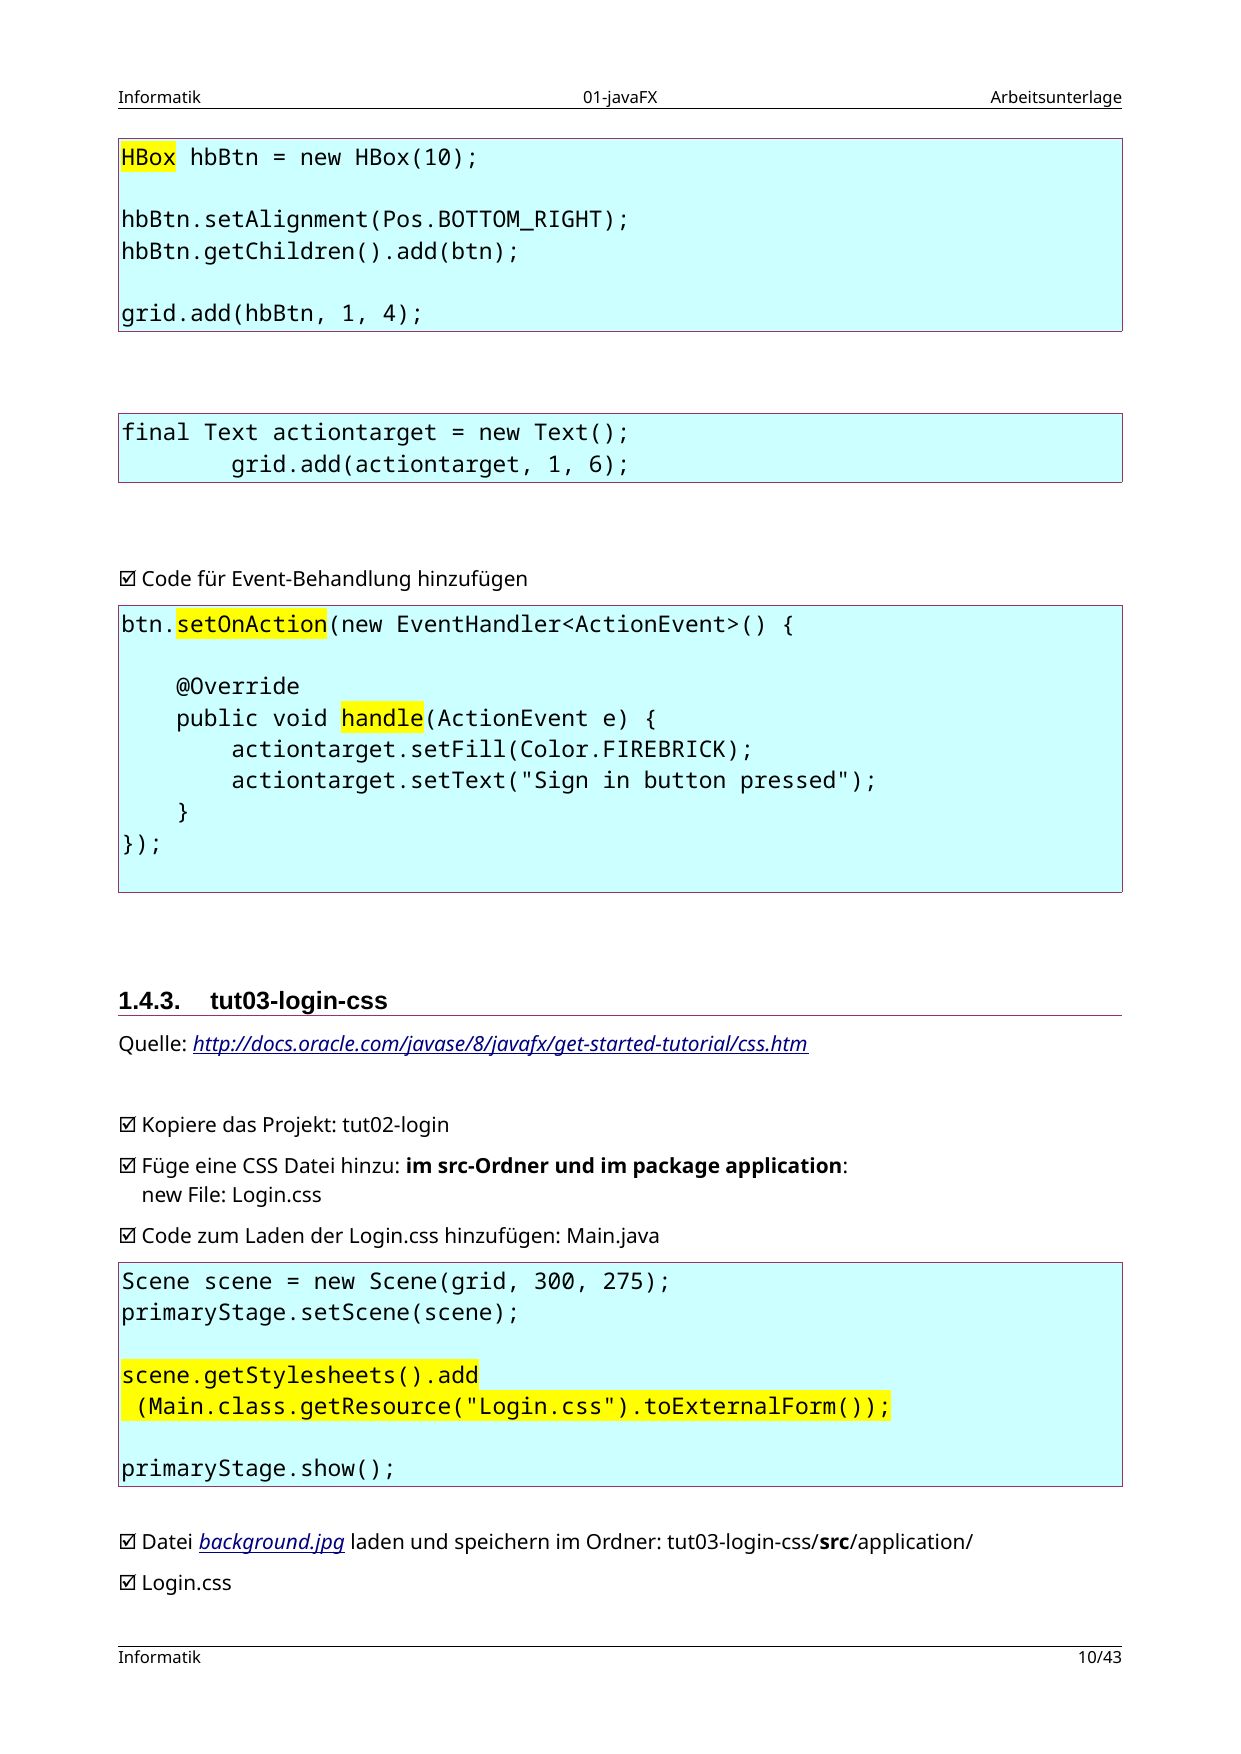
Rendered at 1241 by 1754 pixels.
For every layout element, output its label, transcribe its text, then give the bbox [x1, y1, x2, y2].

text hbBtn.setAlignment(Pos.BOTTOM_RIGHT); [119, 200, 1122, 232]
text HBox hbBtn = new HBox(10); [119, 139, 1122, 169]
text grid.add(actiontarget, 1, 6); [119, 444, 1122, 482]
list Kopiere das Projekt: tut02-login [118, 1111, 1122, 1139]
list Datei background.jpg laden und speichern im Ordner: tut03-login-css/src/application/ [118, 1527, 1122, 1556]
text btn.setOnAction(new EventHandler<ActionEvent>() { [119, 606, 1122, 636]
text actiontarget.setFill(Color.FIREBRICK); [119, 730, 1122, 761]
text final Text actiontarget = new Text(); [119, 414, 1122, 444]
text @Override [119, 667, 1122, 698]
text scene.getStylesheets().add [119, 1356, 1122, 1387]
text }); [119, 823, 1122, 855]
text primaryStage.show(); [119, 1449, 1122, 1486]
text } [119, 792, 1122, 823]
list Füge eine CSS Datei hinzu: im src-Ordner und im package application: new File: Login.css [118, 1151, 1122, 1208]
list Login.css [118, 1568, 1122, 1597]
text hbBtn.getChildren().add(btn); [119, 232, 1122, 294]
subtitle tut03-login-css [118, 986, 1122, 1015]
text primaryStage.setScene(scene); [119, 1293, 1122, 1356]
list Code für Event-Behandlung hinzufügen [118, 564, 1122, 592]
text grid.add(hbBtn, 1, 4); [119, 294, 1122, 331]
text Quelle: http://docs.oracle.com/javase/8/javafx/get-started-tutorial/css.htm [118, 1029, 1122, 1057]
text Scene scene = new Scene(grid, 300, 275); [119, 1263, 1122, 1293]
text public void handle(ActionEvent e) { [119, 698, 1122, 730]
text (Main.class.getResource("Login.css").toExternalForm()); [119, 1387, 1122, 1418]
list Code zum Laden der Login.css hinzufügen: Main.java [118, 1221, 1122, 1249]
text actiontarget.setText("Sign in button pressed"); [119, 761, 1122, 792]
